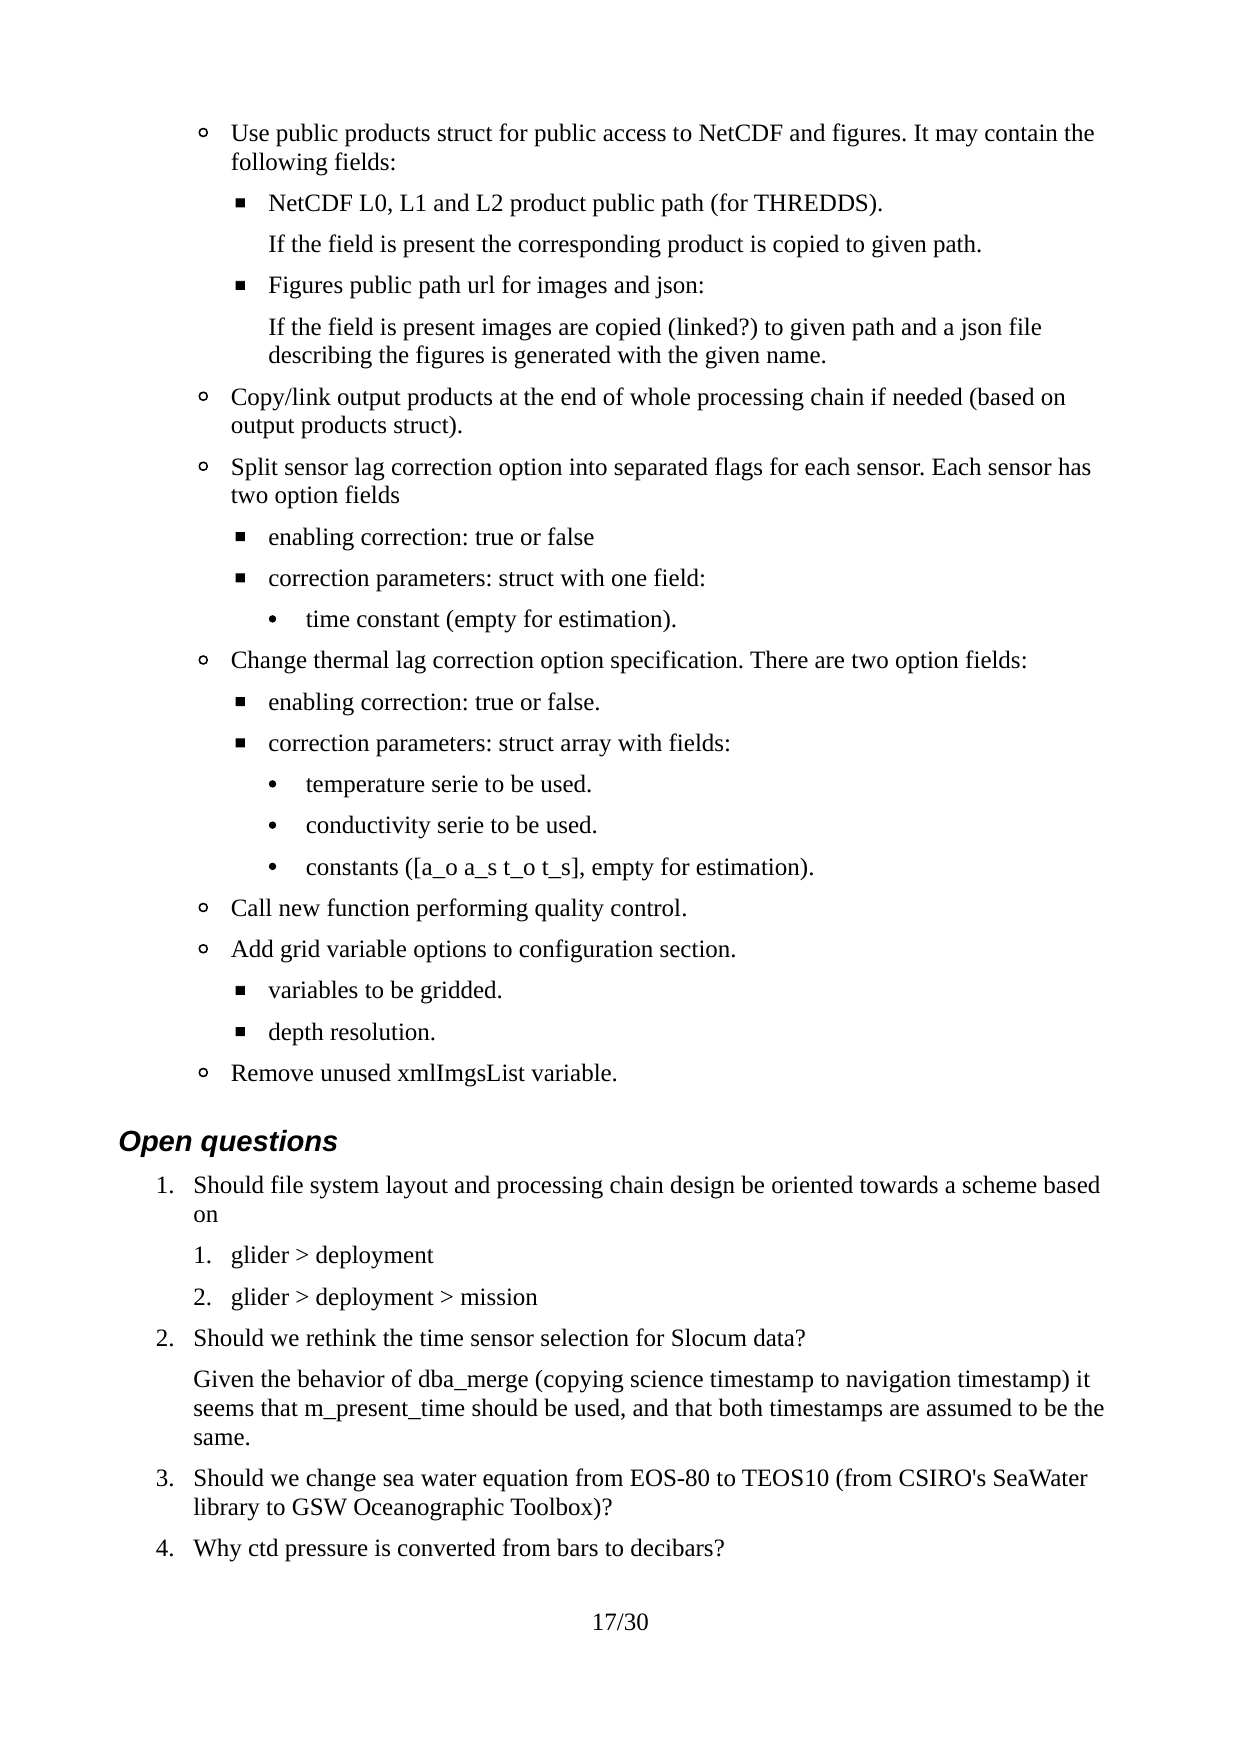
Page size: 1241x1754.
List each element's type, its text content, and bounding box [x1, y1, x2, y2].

list Change thermal lag correction option specification. There are two option fields: [193, 646, 1122, 674]
list NetCDF L0, L1 and L2 product public path (for THREDDS). [231, 188, 1122, 217]
list Call new function performing quality control. [193, 893, 1122, 922]
list time constant (empty for estimation). [268, 604, 1122, 633]
list glider > deployment [193, 1240, 1122, 1269]
list Split sensor lag correction option into separated flags for each sensor. Each sensor has two option fields [193, 452, 1122, 509]
list Should we change sea water equation from EOS-80 to TEOS10 (from CSIRO's SeaWater library to GSW Oceanographic Toolbox)? [156, 1463, 1122, 1520]
list constants ([a_o a_s t_o t_s], empty for estimation). [268, 852, 1122, 881]
list Copy/link output products at the end of whole processing chain if needed (based on output products struct). [193, 382, 1122, 439]
list glider > deployment > mission [193, 1282, 1122, 1310]
list Use public products struct for public access to NetCDF and figures. It may contain the following fields: [193, 118, 1122, 176]
list correction parameters: struct array with fields: [231, 728, 1122, 757]
list enabling correction: true or false [231, 522, 1122, 551]
list Given the behavior of dba_merge (copying science timestamp to navigation timestamp) it seems that m_present_time should be used, and that both timestamps are assumed to be the same. [156, 1364, 1122, 1450]
list Add grid variable options to configuration section. [193, 934, 1122, 963]
list Why ctd pressure is converted from bars to decibars? [156, 1533, 1122, 1562]
list depth resolution. [231, 1017, 1122, 1046]
list variables to be gridded. [231, 976, 1122, 1004]
list enabling correction: true or false. [231, 687, 1122, 716]
list Figures public path url for images and json: [231, 271, 1122, 299]
list Should file system layout and processing chain design be oriented towards a scheme based on [156, 1170, 1122, 1228]
subtitle Open questions [118, 1124, 1122, 1158]
list conductivity serie to be used. [268, 811, 1122, 839]
list If the field is present images are copied (linked?) to given path and a json file describing the figures is generated with the given name. [231, 312, 1122, 369]
list If the field is present the corresponding product is copied to given path. [231, 229, 1122, 258]
list correction parameters: struct with one field: [231, 563, 1122, 592]
list temperature serie to be used. [268, 769, 1122, 798]
list Should we rethink the time sensor selection for Slocum data? [156, 1323, 1122, 1352]
list Remove unused xmlImgsList variable. [193, 1058, 1122, 1087]
